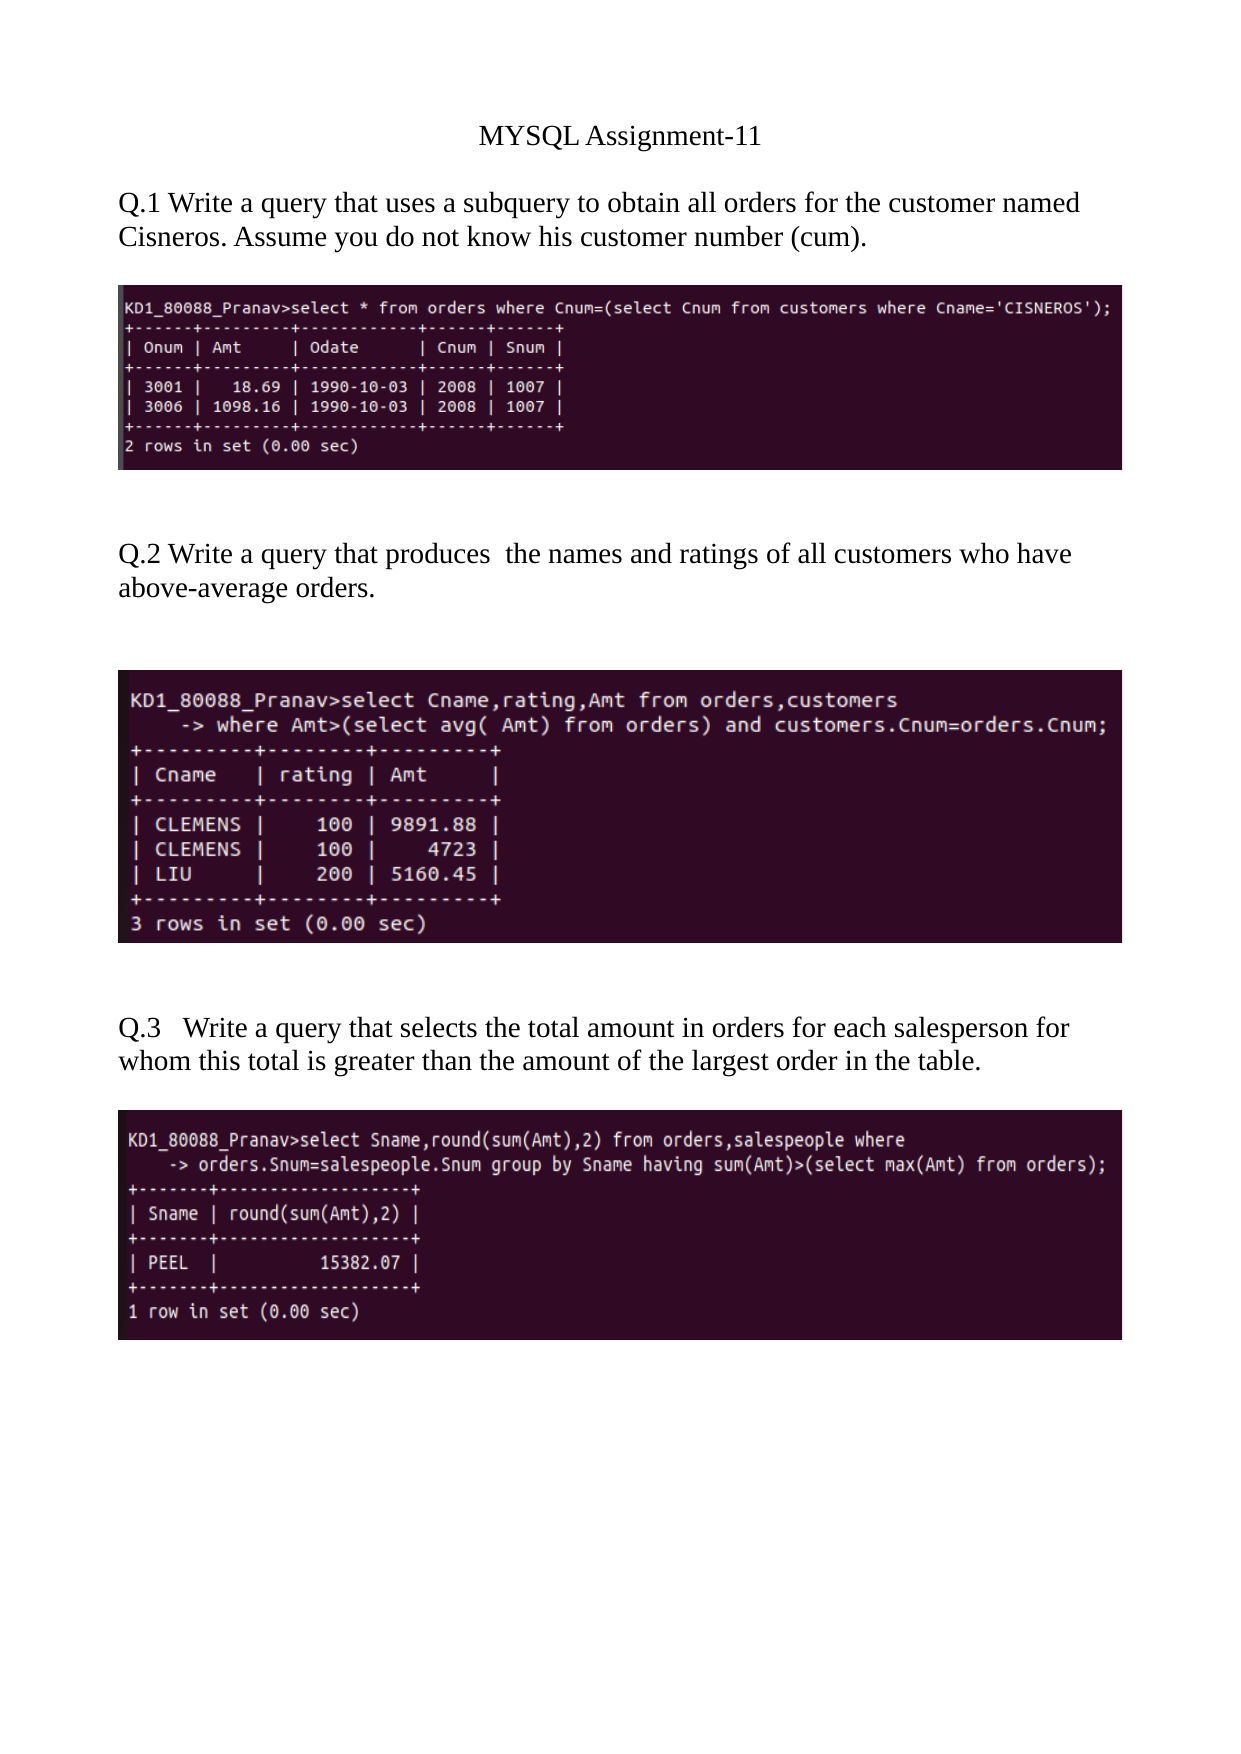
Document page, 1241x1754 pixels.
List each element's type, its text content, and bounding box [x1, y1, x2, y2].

picture [118, 1110, 1123, 1340]
text Q.2 Write a query that produces the names and ratings of all customers who have above-average orders. [118, 536, 1122, 603]
text Q.1 Write a query that uses a subquery to obtain all orders for the customer named Cisneros. Assume you do not know his customer number (cum). [118, 185, 1122, 252]
text Q.3 Write a query that selects the total amount in orders for each salesperson for whom this total is greater than the amount of the largest order in the table. [118, 1010, 1122, 1077]
text MYSQL Assignment-11 [118, 118, 1122, 152]
picture [118, 670, 1123, 943]
picture [118, 285, 1123, 470]
